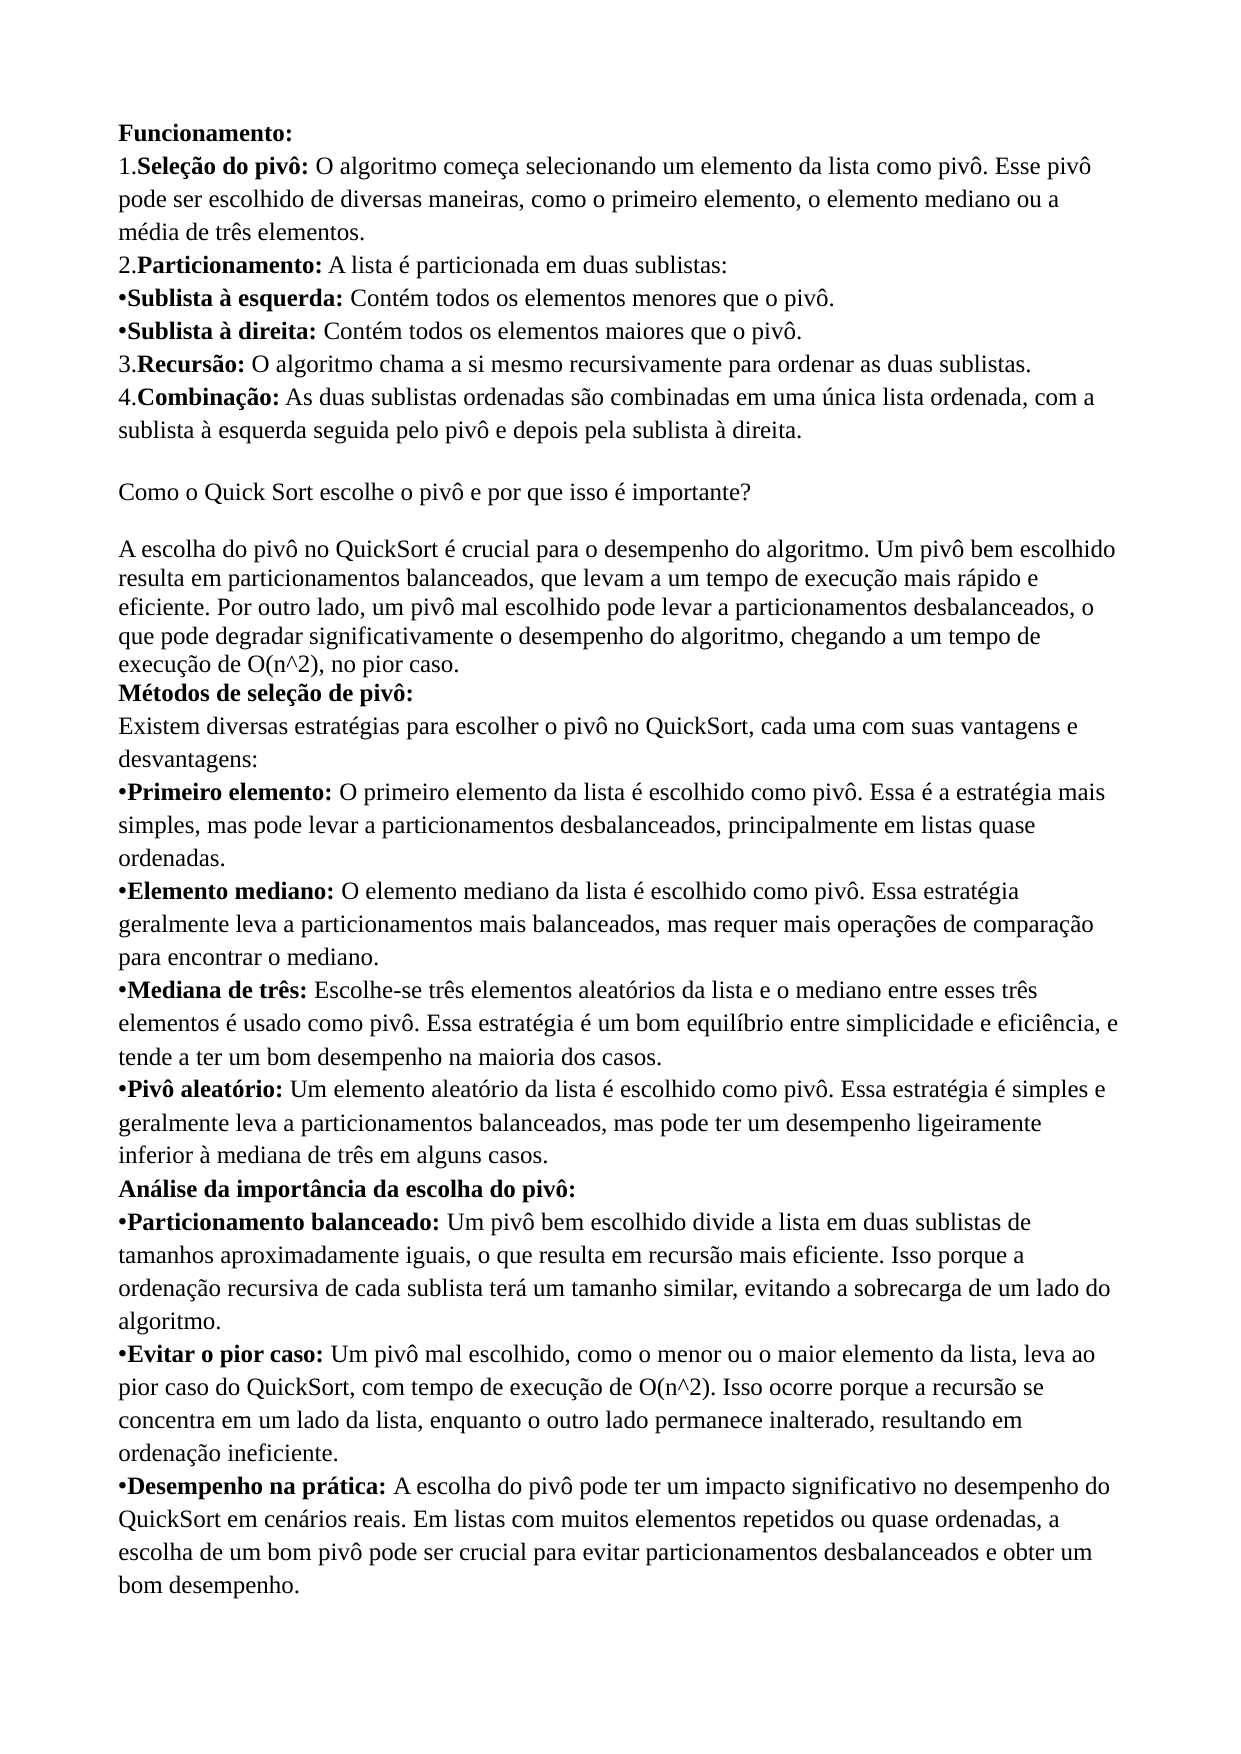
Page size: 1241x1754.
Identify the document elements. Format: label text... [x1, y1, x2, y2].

list Combinação: As duas sublistas ordenadas são combinadas em uma única lista ordenada, com a sublista à esquerda seguida pelo pivô e depois pela sublista à direita. [118, 382, 1122, 444]
list Desempenho na prática: A escolha do pivô pode ter um impacto significativo no desempenho do QuickSort em cenários reais. Em listas com muitos elementos repetidos ou quase ordenadas, a escolha de um bom pivô pode ser crucial para evitar particionamentos desbalanceados e obter um bom desempenho. [118, 1471, 1122, 1632]
list Evitar o pior caso: Um pivô mal escolhido, como o menor ou o maior elemento da lista, leva ao pior caso do QuickSort, com tempo de execução de O(n^2). Isso ocorre porque a recursão se concentra em um lado da lista, enquanto o outro lado permanece inalterado, resultando em ordenação ineficiente. [118, 1339, 1122, 1467]
list Particionamento: A lista é particionada em duas sublistas: [118, 250, 1122, 279]
list Recursão: O algoritmo chama a si mesmo recursivamente para ordenar as duas sublistas. [118, 349, 1122, 378]
text A escolha do pivô no QuickSort é crucial para o desempenho do algoritmo. Um pivô bem escolhido resulta em particionamentos balanceados, que levam a um tempo de execução mais rápido e eficiente. Por outro lado, um pivô mal escolhido pode levar a particionamentos desbalanceados, o que pode degradar significativamente o desempenho do algoritmo, chegando a um tempo de execução de O(n^2), no pior caso. [118, 506, 1122, 678]
list Sublista à esquerda: Contém todos os elementos menores que o pivô. [118, 283, 1122, 312]
text Existem diversas estratégias para escolher o pivô no QuickSort, cada uma com suas vantagens e desvantagens: [118, 711, 1122, 773]
list Particionamento balanceado: Um pivô bem escolhido divide a lista em duas sublistas de tamanhos aproximadamente iguais, o que resulta em recursão mais eficiente. Isso porque a ordenação recursiva de cada sublista terá um tamanho similar, evitando a sobrecarga de um lado do algoritmo. [118, 1207, 1122, 1334]
text Funcionamento: [118, 118, 1122, 147]
text Métodos de seleção de pivô: [118, 678, 1122, 707]
list Sublista à direita: Contém todos os elementos maiores que o pivô. [118, 316, 1122, 345]
list Elemento mediano: O elemento mediano da lista é escolhido como pivô. Essa estratégia geralmente leva a particionamentos mais balanceados, mas requer mais operações de comparação para encontrar o mediano. [118, 876, 1122, 971]
list Primeiro elemento: O primeiro elemento da lista é escolhido como pivô. Essa é a estratégia mais simples, mas pode levar a particionamentos desbalanceados, principalmente em listas quase ordenadas. [118, 777, 1122, 872]
list Pivô aleatório: Um elemento aleatório da lista é escolhido como pivô. Essa estratégia é simples e geralmente leva a particionamentos balanceados, mas pode ter um desempenho ligeiramente inferior à mediana de três em alguns casos. [118, 1074, 1122, 1169]
text Como o Quick Sort escolhe o pivô e por que isso é importante? [118, 448, 1122, 506]
list Mediana de três: Escolhe-se três elementos aleatórios da lista e o mediano entre esses três elementos é usado como pivô. Essa estratégia é um bom equilíbrio entre simplicidade e eficiência, e tende a ter um bom desempenho na maioria dos casos. [118, 976, 1122, 1070]
text Análise da importância da escolha do pivô: [118, 1174, 1122, 1202]
list Seleção do pivô: O algoritmo começa selecionando um elemento da lista como pivô. Esse pivô pode ser escolhido de diversas maneiras, como o primeiro elemento, o elemento mediano ou a média de três elementos. [118, 151, 1122, 246]
